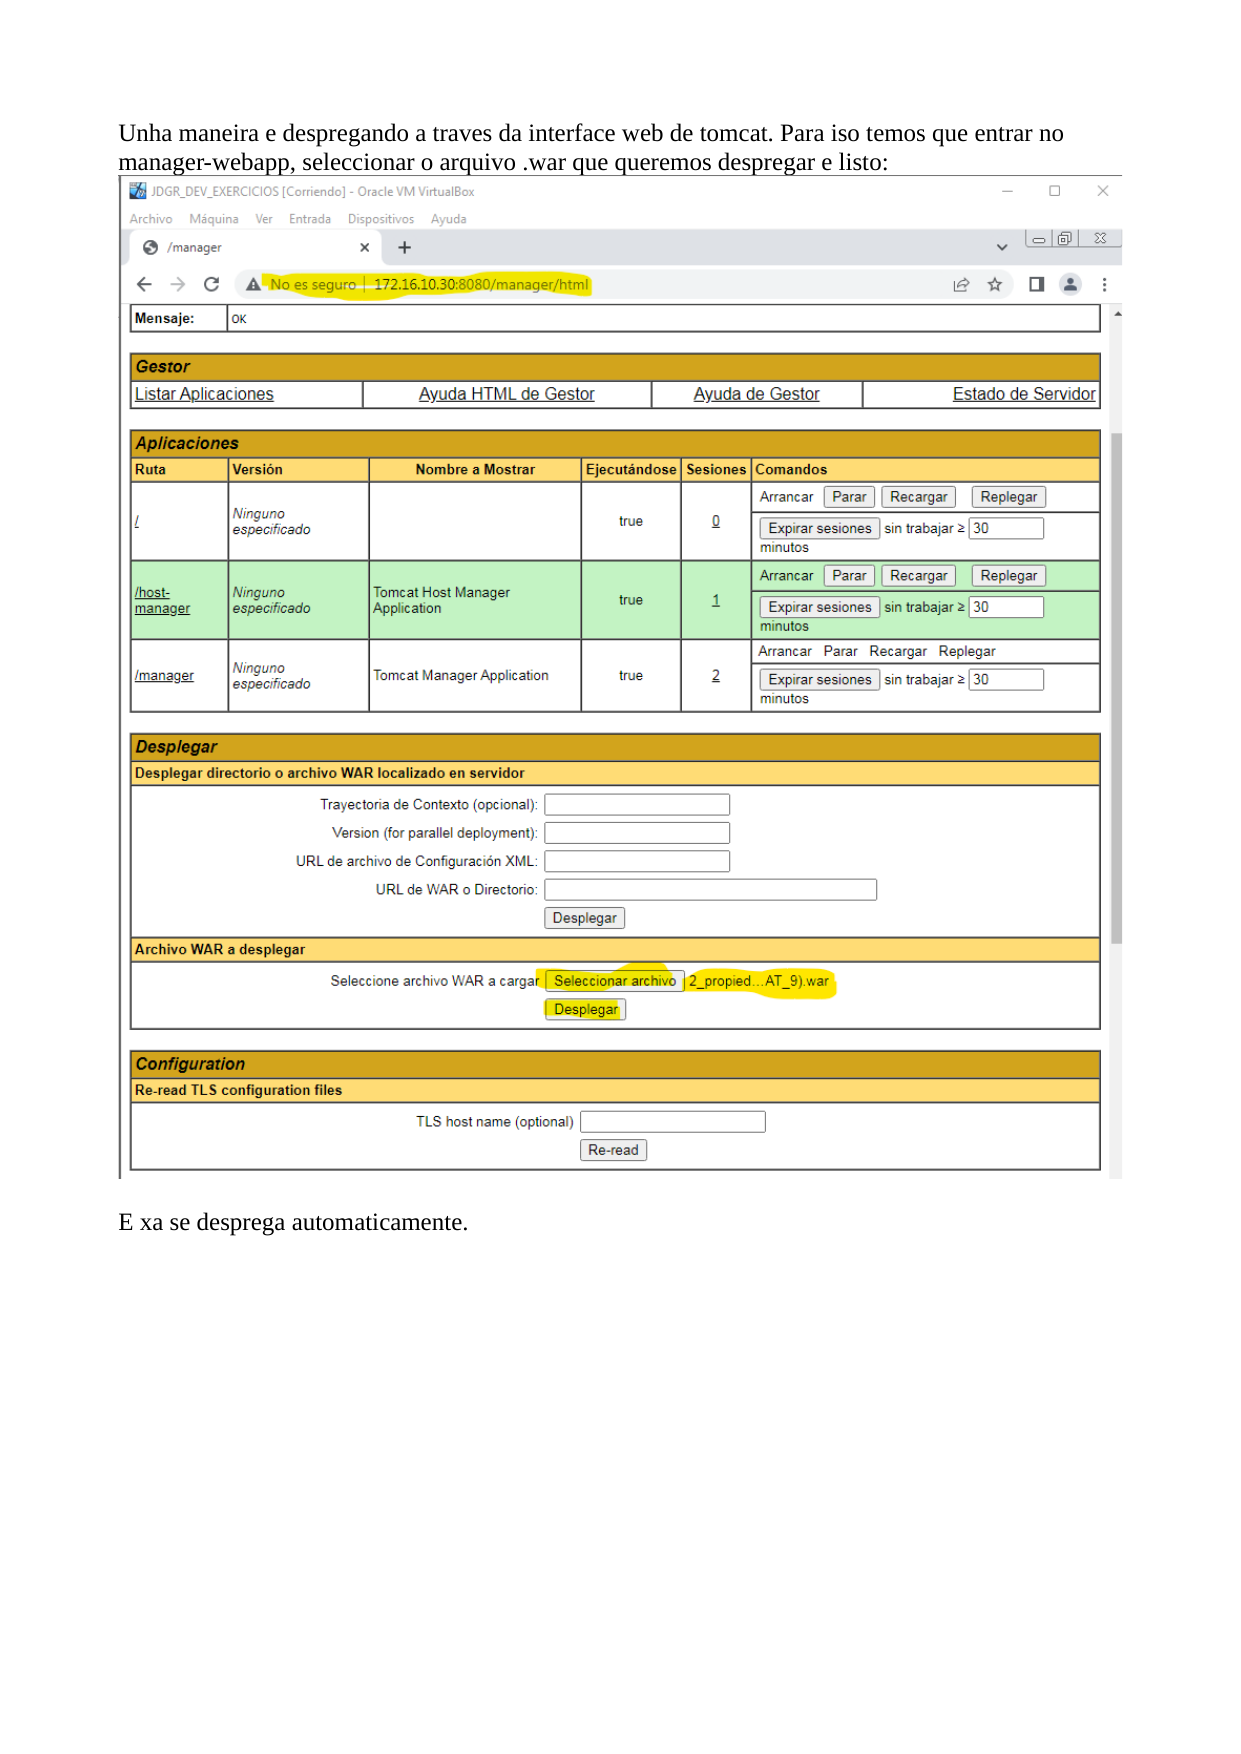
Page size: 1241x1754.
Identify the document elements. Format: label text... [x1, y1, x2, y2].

text E xa se desprega automaticamente. [118, 1207, 1122, 1236]
text Unha maneira e despregando a traves da interface web de tomcat. Para iso temos que entrar no manager-webapp, seleccionar o arquivo .war que queremos despregar e listo: [118, 118, 1122, 175]
picture [118, 175, 1123, 1179]
